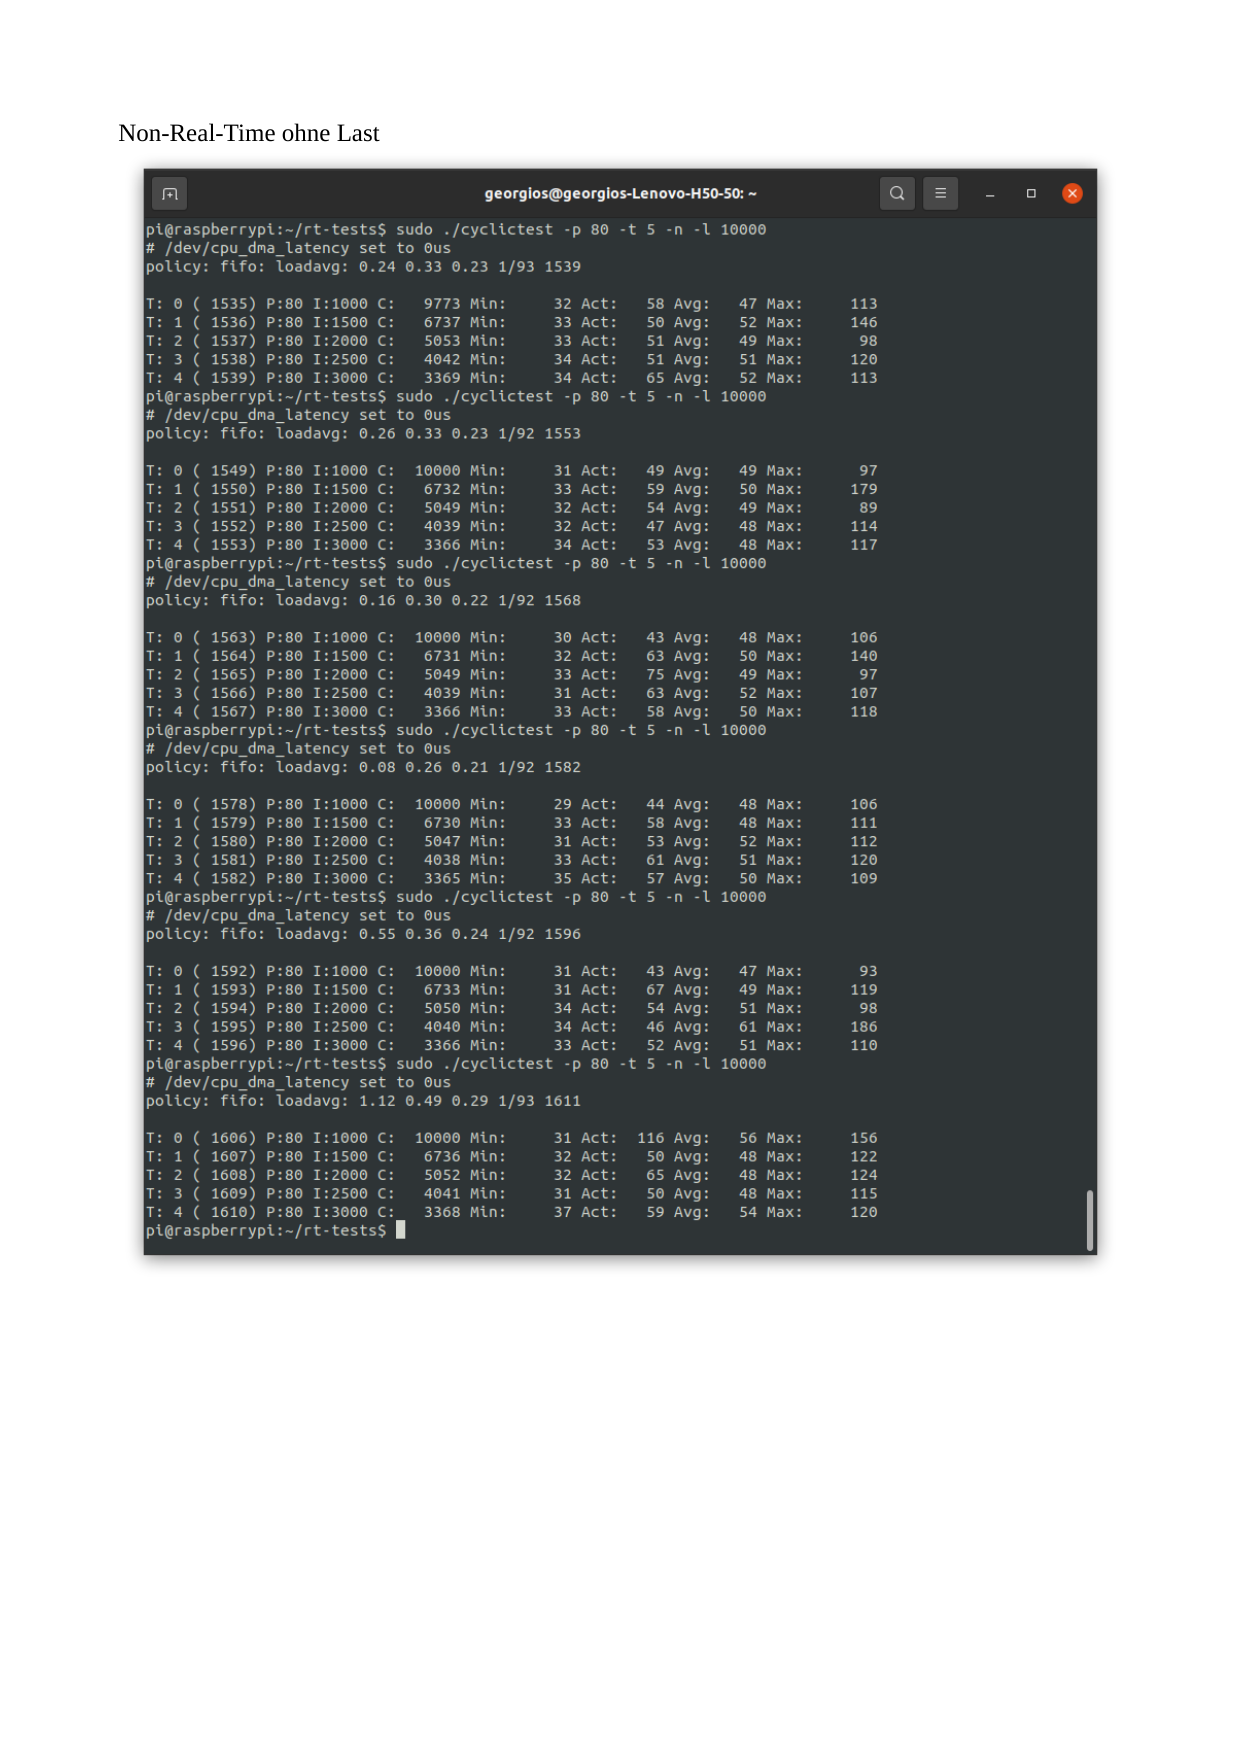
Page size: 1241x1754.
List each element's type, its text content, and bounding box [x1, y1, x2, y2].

picture [118, 146, 1123, 1284]
text Non-Real-Time ohne Last [118, 118, 1122, 146]
